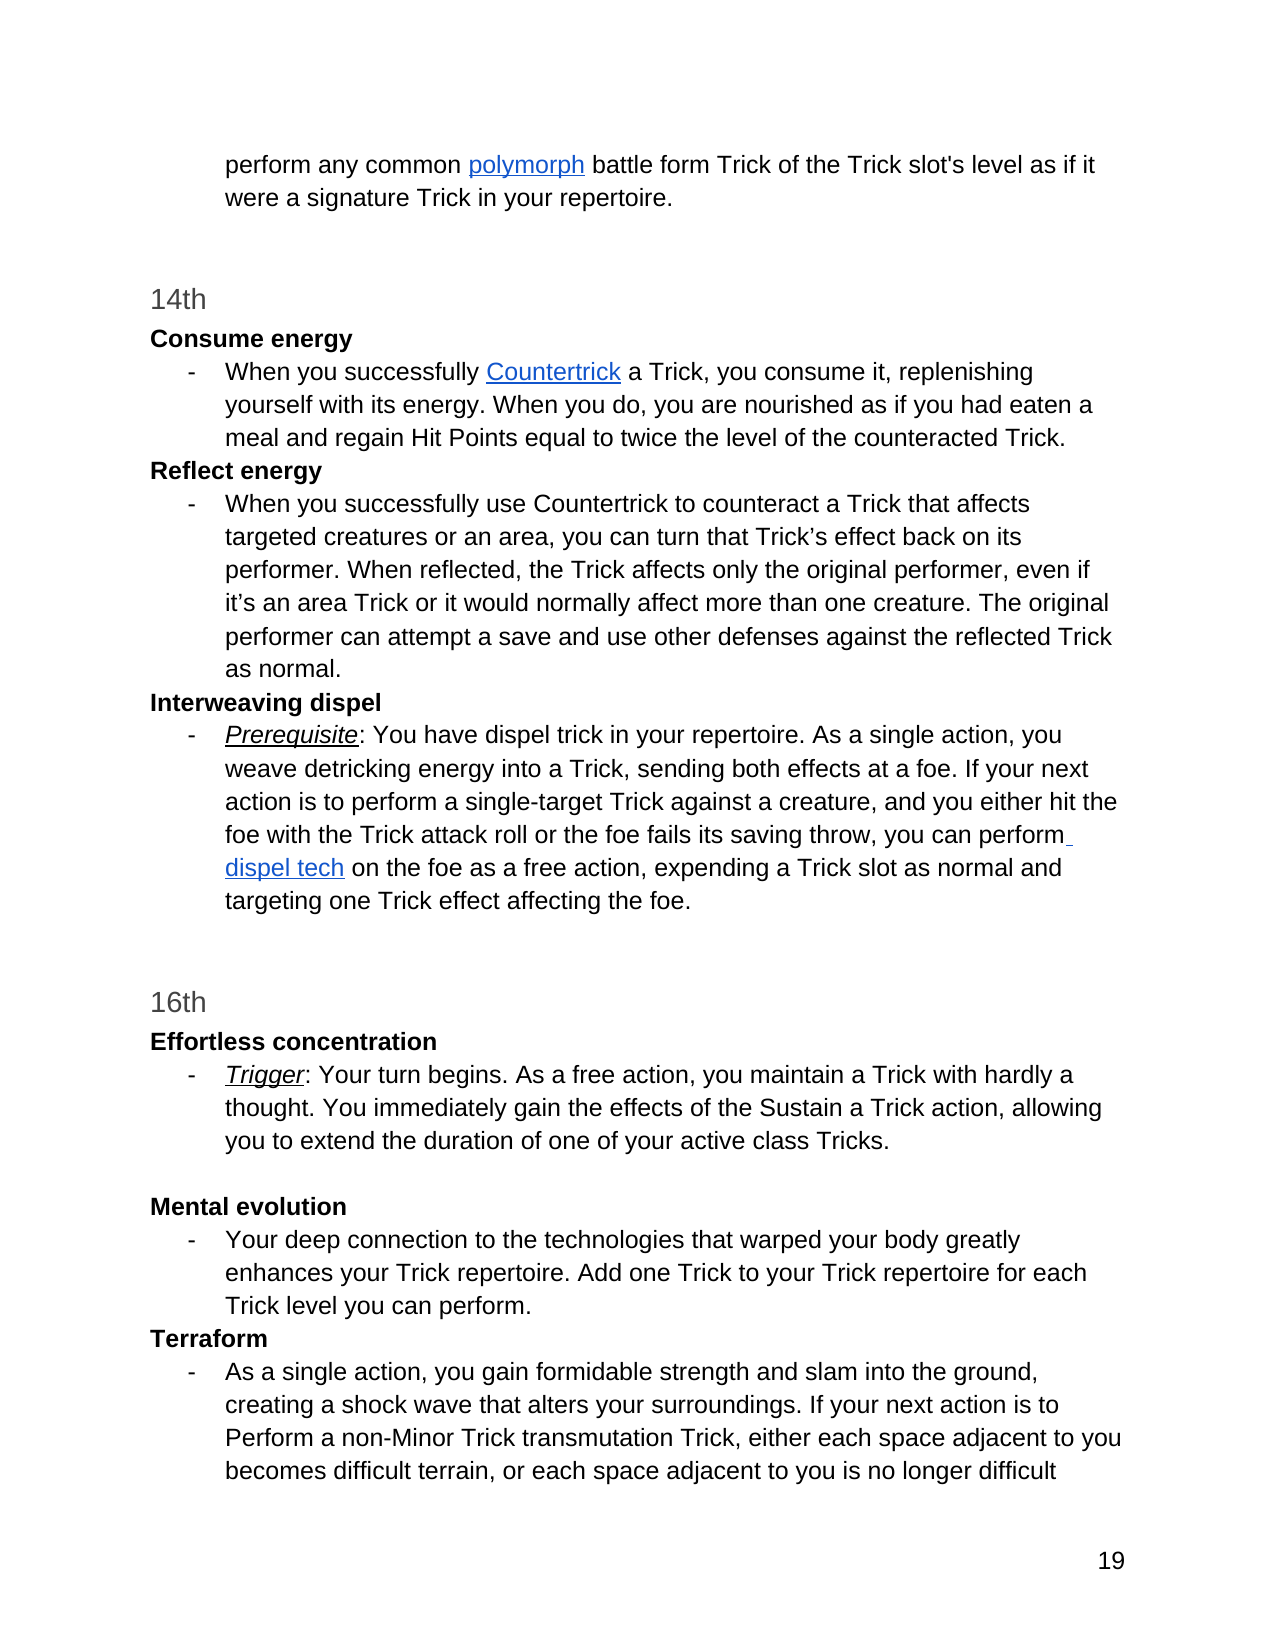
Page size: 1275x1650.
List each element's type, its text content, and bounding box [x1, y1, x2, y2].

text Interweaving dispel [150, 687, 1125, 716]
list Trigger: Your turn begins. As a free action, you maintain a Trick with hardly a thought. You immediately gain the effects of the Sustain a Trick action, allowing you to extend the duration of one of your active class Tricks. [187, 1060, 1125, 1188]
list Your deep connection to the technologies that warped your body greatly enhances your Trick repertoire. Add one Trick to your Trick repertoire for each Trick level you can perform. [187, 1225, 1125, 1320]
text Reflect energy [150, 456, 1125, 485]
list Prerequisite: You have dispel trick in your repertoire. As a single action, you weave detricking energy into a Trick, sending both effects at a foe. If your next action is to perform a single-target Trick against a creature, and you either hit the foe with the Trick attack roll or the foe fails its saving throw, you can perform dispel tech on the foe as a free action, expending a Trick slot as normal and targeting one Trick effect affecting the foe. [187, 721, 1125, 914]
list When you successfully Countertrick a Trick, you consume it, replenishing yourself with its energy. When you do, you are nourished as if you had eaten a meal and regain Hit Points equal to twice the level of the counteracted Trick. [187, 357, 1125, 452]
text Effortless concentration [150, 1027, 1125, 1056]
text Mental evolution [150, 1192, 1125, 1221]
text Terraform [150, 1324, 1125, 1353]
list When you successfully use Countertrick to counteract a Trick that affects targeted creatures or an area, you can turn that Trick’s effect back on its performer. When reflected, the Trick affects only the original performer, even if it’s an area Trick or it would normally affect more than one creature. The original performer can attempt a save and use other defenses against the reflected Trick as normal. [187, 489, 1125, 683]
list As a single action, you gain formidable strength and slam into the ground, creating a shock wave that alters your surroundings. If your next action is to Perform a non-Minor Trick transmutation Trick, either each space adjacent to you becomes difficult terrain, or each space adjacent to you is no longer difficult [187, 1357, 1125, 1485]
subtitle 16th [150, 985, 1125, 1018]
list perform any common polymorph battle form Trick of the Trick slot's level as if it were a signature Trick in your repertoire. [187, 150, 1125, 212]
text Consume energy [150, 324, 1125, 353]
subtitle 14th [150, 282, 1125, 316]
